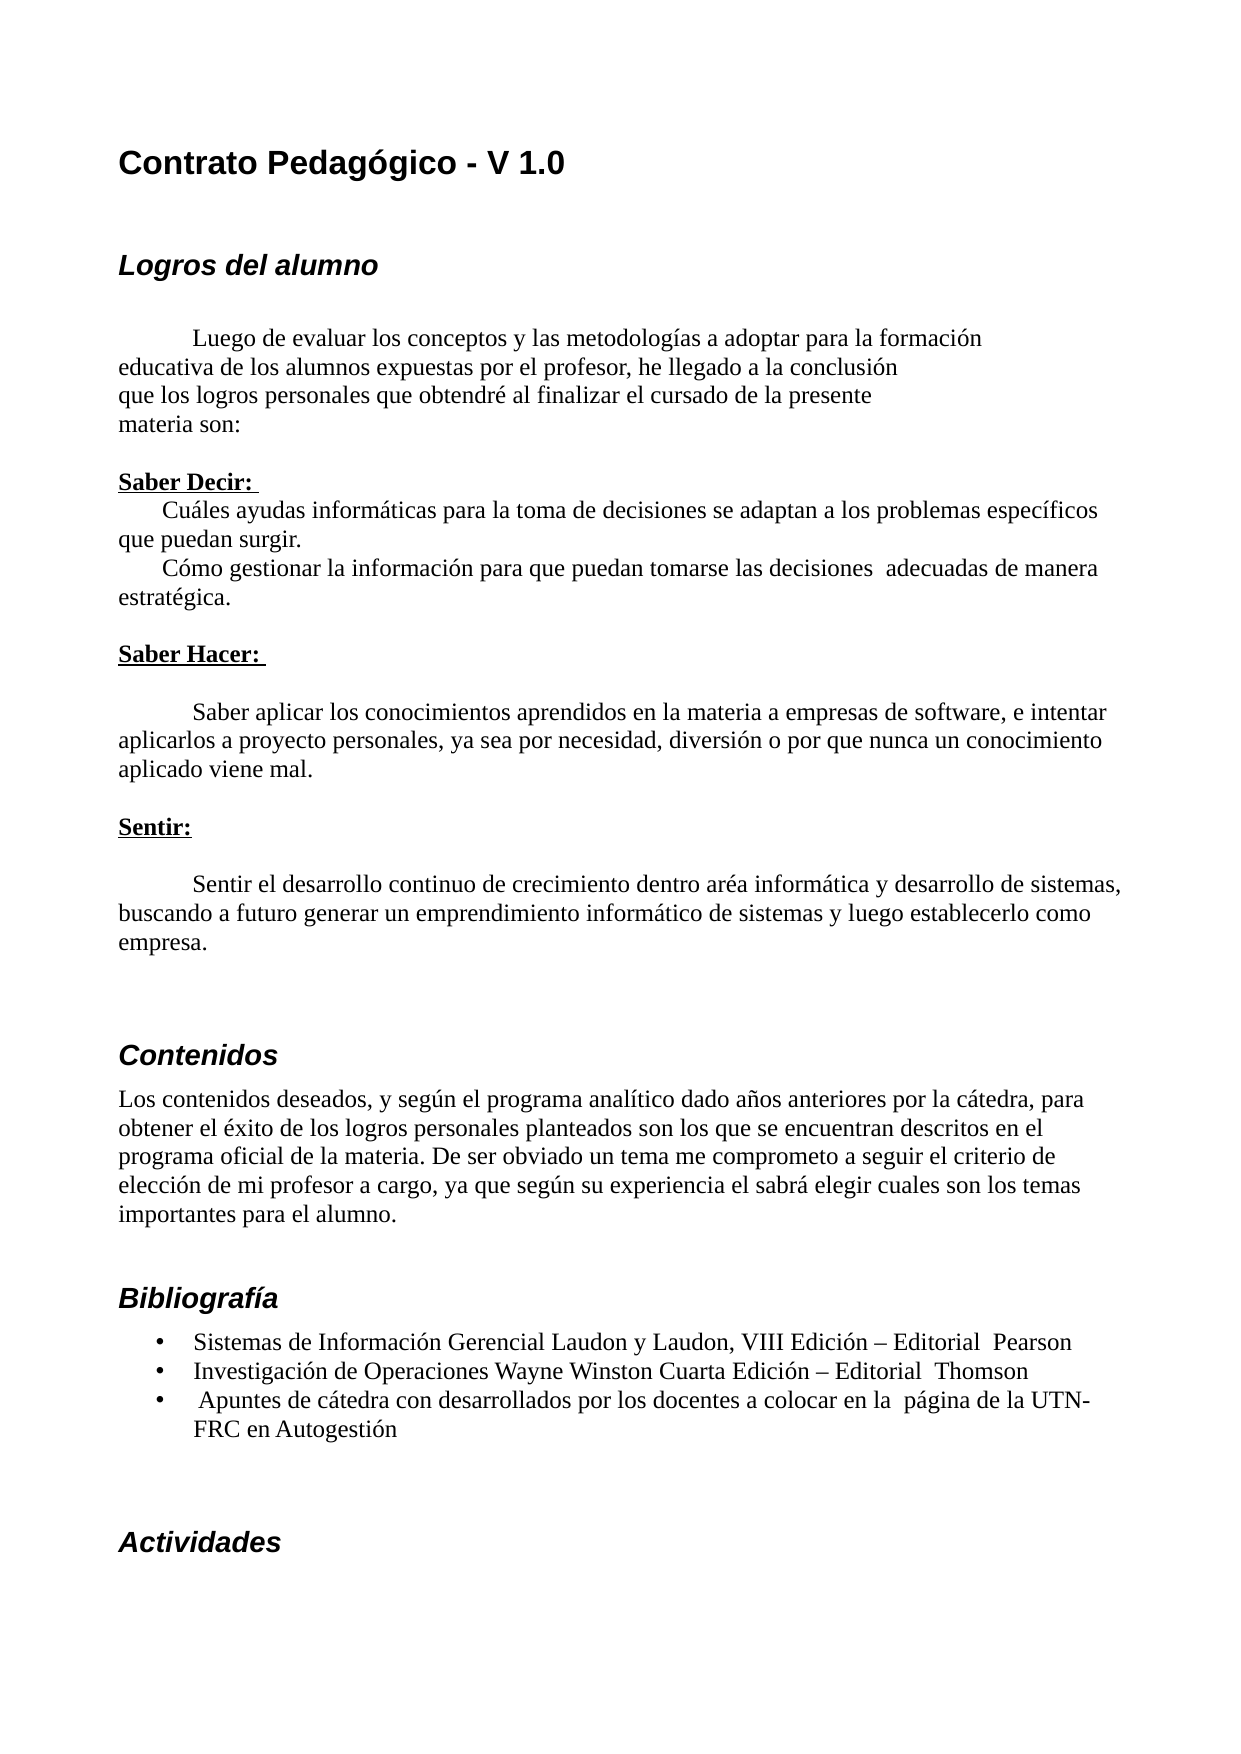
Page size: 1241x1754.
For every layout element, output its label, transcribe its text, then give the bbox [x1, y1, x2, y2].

subtitle Bibliografía [118, 1281, 1122, 1315]
subtitle Actividades [118, 1525, 1122, 1558]
text Saber aplicar los conocimientos aprendidos en la materia a empresas de software, e intentar aplicarlos a proyecto personales, ya sea por necesidad, diversión o por que nunca un conocimiento aplicado viene mal. [118, 697, 1122, 783]
list Apuntes de cátedra con desarrollados por los docentes a colocar en la página de la UTN-FRC en Autogestión [156, 1385, 1122, 1442]
list Investigación de Operaciones Wayne Winston Cuarta Edición – Editorial Thomson [156, 1356, 1122, 1385]
text Saber Decir: [118, 467, 1122, 495]
text Saber Hacer: [118, 639, 1122, 668]
text Sentir: [118, 812, 1122, 840]
text Cómo gestionar la información para que puedan tomarse las decisiones adecuadas de manera estratégica. [118, 553, 1122, 610]
subtitle Contrato Pedagógico - V 1.0 [118, 143, 1122, 182]
text educativa de los alumnos expuestas por el profesor, he llegado a la conclusión [118, 352, 1122, 380]
text Los contenidos deseados, y según el programa analítico dado años anteriores por la cátedra, para obtener el éxito de los logros personales planteados son los que se encuentran descritos en el programa oficial de la materia. De ser obviado un tema me comprometo a seguir el criterio de elección de mi profesor a cargo, ya que según su experiencia el sabrá elegir cuales son los temas importantes para el alumno. [118, 1084, 1122, 1228]
text Sentir el desarrollo continuo de crecimiento dentro aréa informática y desarrollo de sistemas, buscando a futuro generar un emprendimiento informático de sistemas y luego establecerlo como empresa. [118, 869, 1122, 955]
text materia son: [118, 409, 1122, 438]
subtitle Contenidos [118, 1038, 1122, 1071]
list Sistemas de Información Gerencial Laudon y Laudon, VIII Edición – Editorial Pearson [156, 1327, 1122, 1356]
text Cuáles ayudas informáticas para la toma de decisiones se adaptan a los problemas específicos que puedan surgir. [118, 495, 1122, 553]
text Luego de evaluar los conceptos y las metodologías a adoptar para la formación [118, 323, 1122, 352]
text que los logros personales que obtendré al finalizar el cursado de la presente [118, 380, 1122, 409]
subtitle Logros del alumno [118, 248, 1122, 282]
